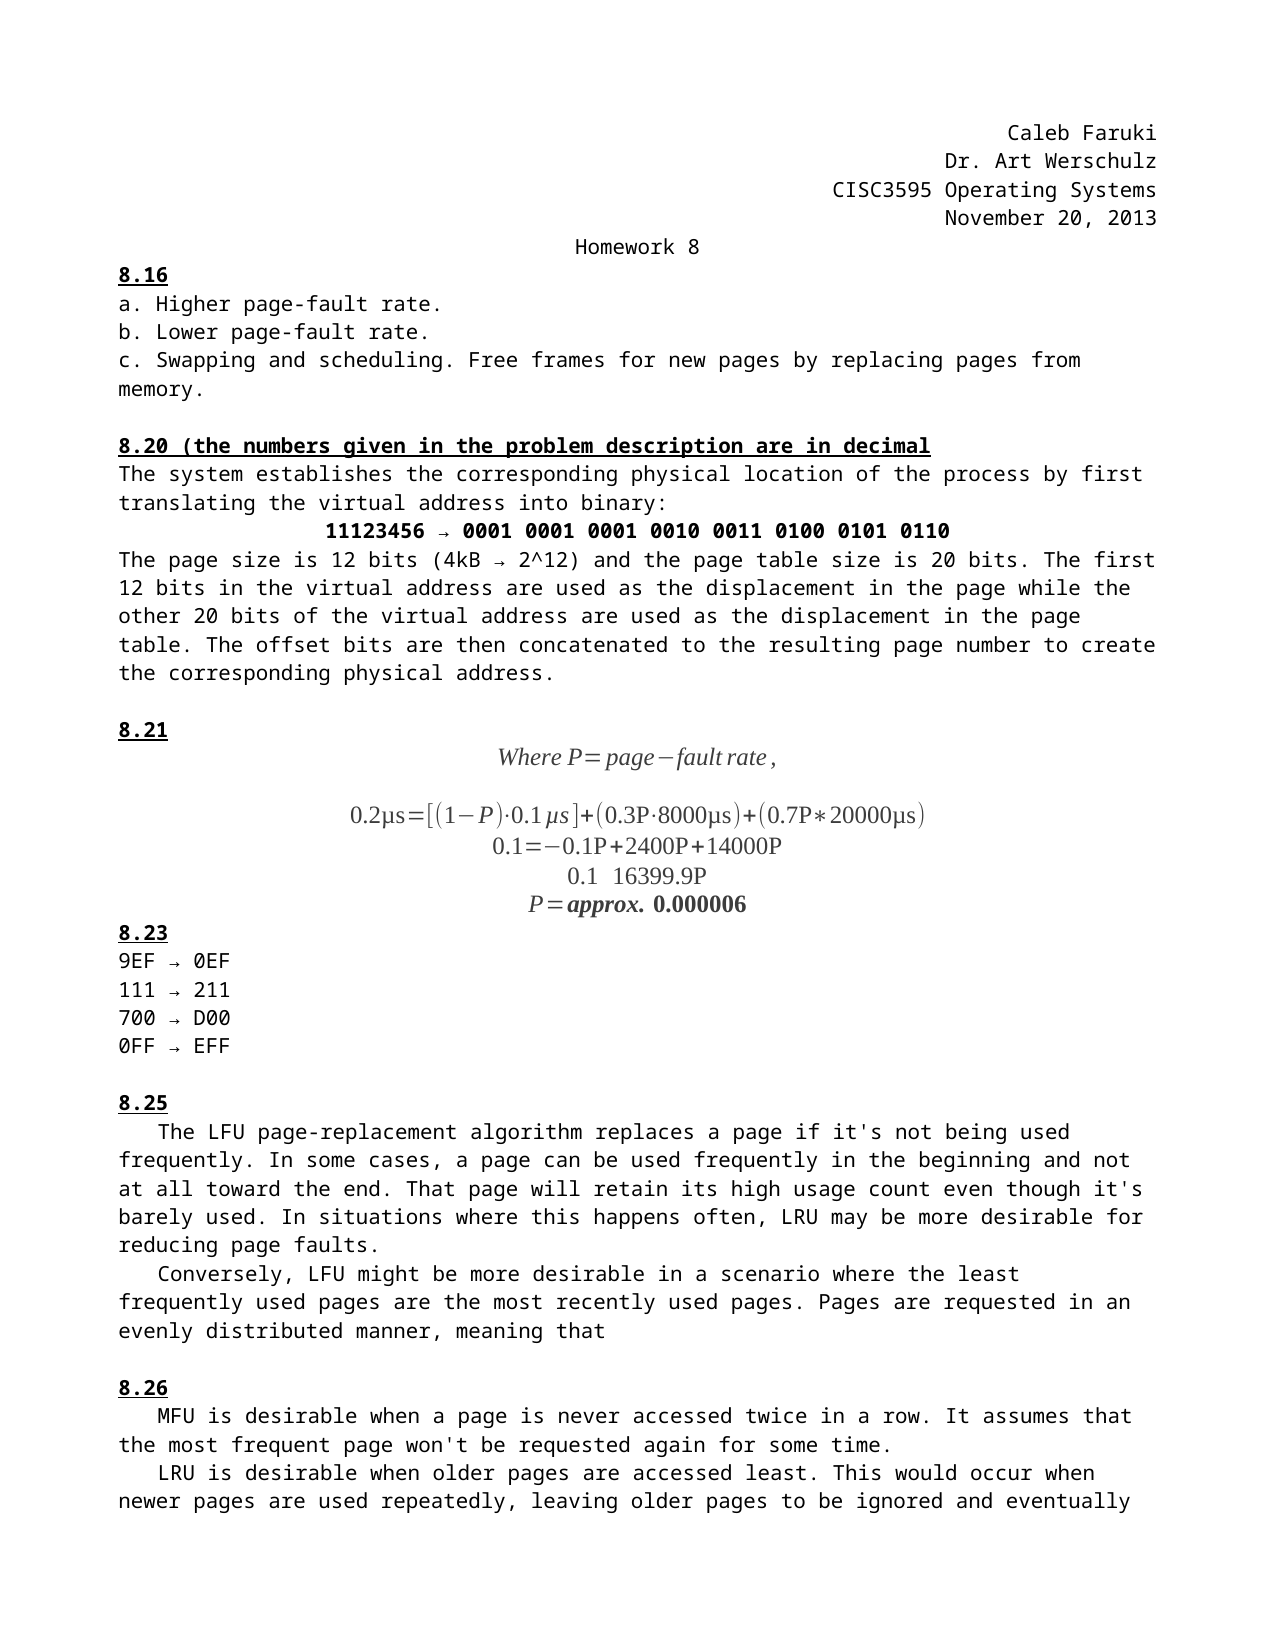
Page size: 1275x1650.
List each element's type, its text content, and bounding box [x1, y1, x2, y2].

text a. Higher page-fault rate. [118, 289, 1157, 317]
text 8.26 [118, 1373, 1157, 1401]
text Dr. Art Werschulz [118, 147, 1157, 175]
text The LFU page-replacement algorithm replaces a page if it's not being used frequently. In some cases, a page can be used frequently in the beginning and not at all toward the end. That page will retain its high usage count even though it's barely used. In situations where this happens often, LRU may be more desirable for reducing page faults. [118, 1117, 1157, 1259]
text 9EF → 0EF [118, 946, 1157, 975]
text 700 → D00 [118, 1003, 1157, 1032]
text 0FF → EFF [118, 1032, 1157, 1060]
text The page size is 12 bits (4kB → 2^12) and the page table size is 20 bits. The first 12 bits in the virtual address are used as the displacement in the page while the other 20 bits of the virtual address are used as the displacement in the page table. The offset bits are then concatenated to the resulting page number to create the corresponding physical address. [118, 545, 1157, 687]
text 111 → 211 [118, 975, 1157, 1003]
text 11123456 → 0001 0001 0001 0010 0011 0100 0101 0110 [118, 516, 1157, 545]
text 8.25 [118, 1088, 1157, 1117]
text Conversely, LFU might be more desirable in a scenario where the least frequently used pages are the most recently used pages. Pages are requested in an evenly distributed manner, meaning that [118, 1259, 1157, 1344]
text LRU is desirable when older pages are accessed least. This would occur when newer pages are used repeatedly, leaving older pages to be ignored and eventually [118, 1458, 1157, 1515]
text MFU is desirable when a page is never accessed twice in a row. It assumes that the most frequent page won't be requested again for some time. [118, 1401, 1157, 1458]
text Caleb Faruki [118, 118, 1157, 147]
text 8.16 [118, 260, 1157, 289]
text 8.23 [118, 918, 1157, 946]
text November 20, 2013 [118, 203, 1157, 232]
text CISC3595 Operating Systems [118, 175, 1157, 203]
text Homework 8 [118, 232, 1157, 260]
text 8.20 (the numbers given in the problem description are in decimal [118, 431, 1157, 459]
text b. Lower page-fault rate. [118, 317, 1157, 346]
text c. Swapping and scheduling. Free frames for new pages by replacing pages from memory. [118, 346, 1157, 402]
text 8.21 [118, 715, 1157, 744]
text The system establishes the corresponding physical location of the process by first translating the virtual address into binary: [118, 459, 1157, 516]
